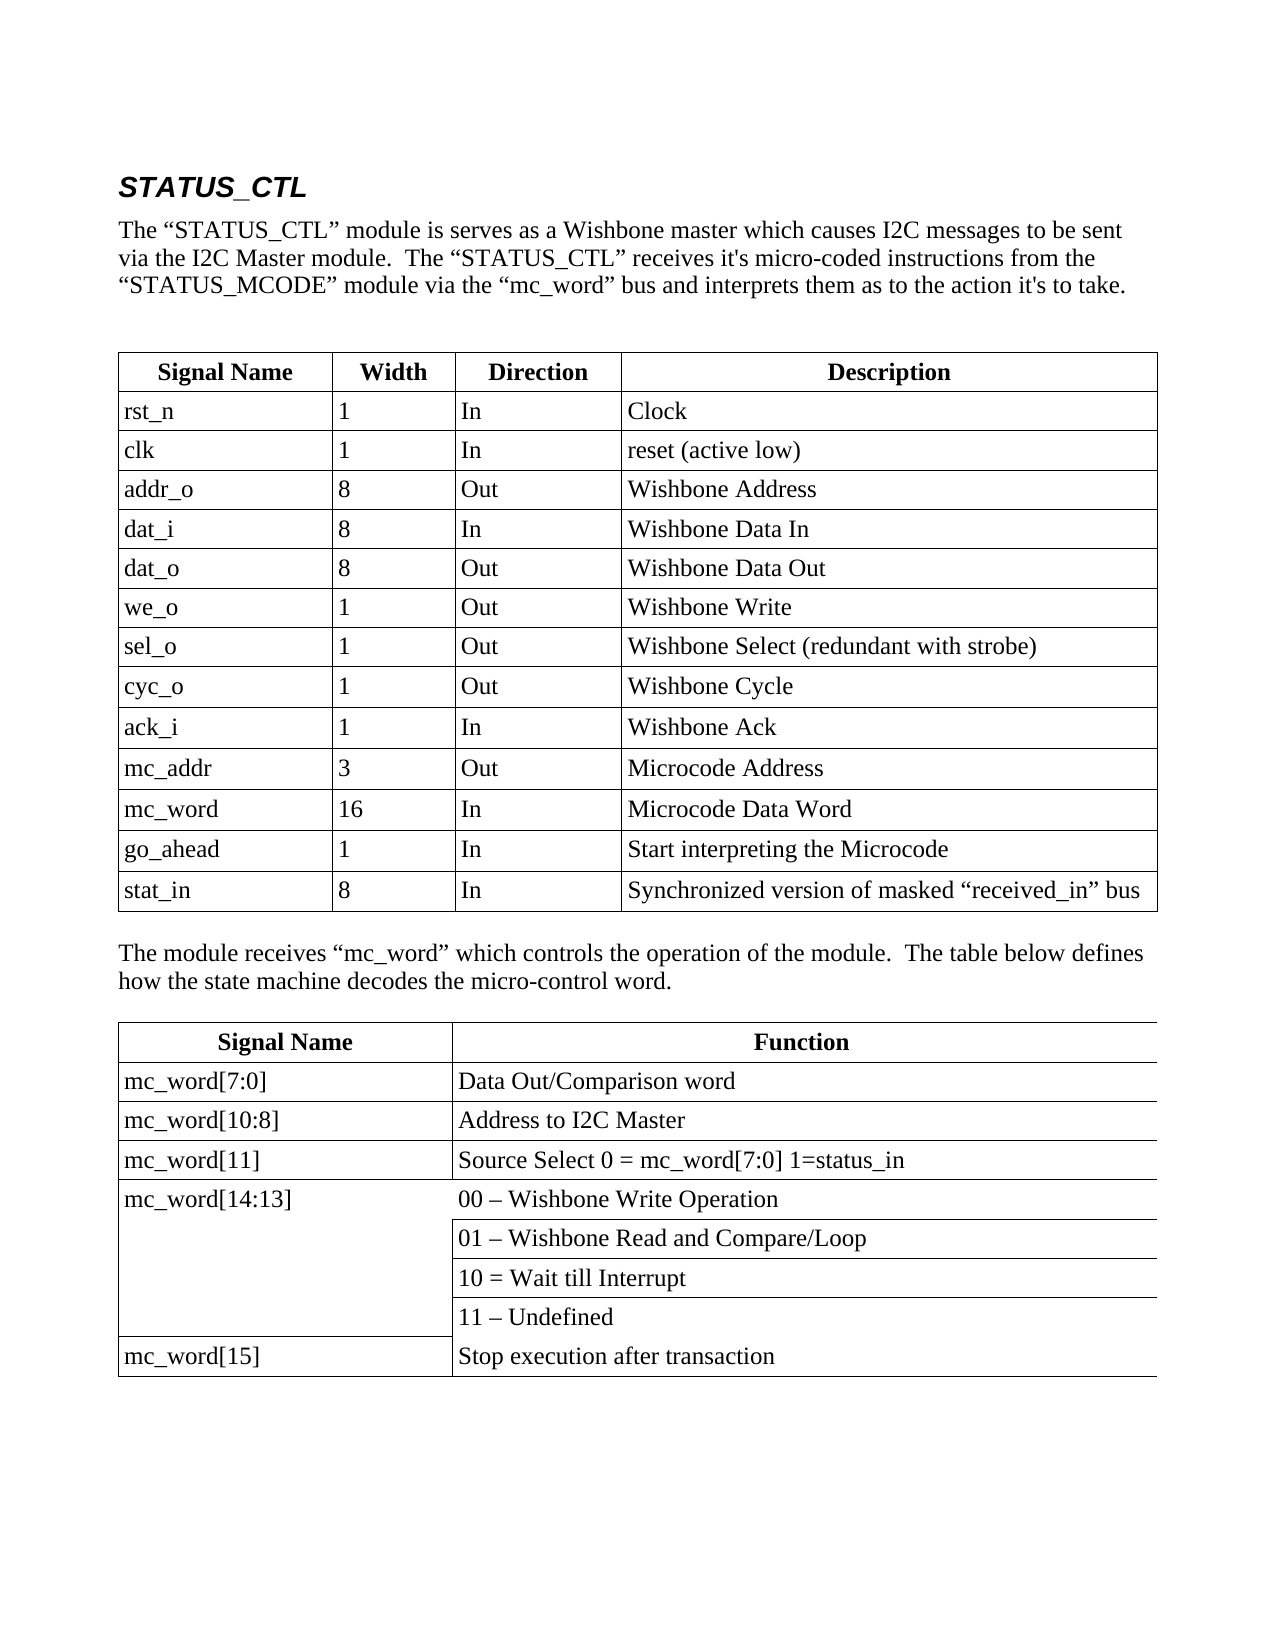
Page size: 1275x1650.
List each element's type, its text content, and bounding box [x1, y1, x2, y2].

table_cell In [456, 510, 621, 548]
table_cell In [456, 708, 621, 748]
table_cell dat_i [119, 510, 332, 548]
table_cell dat_o [119, 549, 332, 587]
table_cell cyc_o [119, 667, 332, 707]
table_cell mc_word[11] [119, 1141, 452, 1179]
table_cell mc_word [119, 790, 332, 830]
table_cell 1 [333, 431, 455, 469]
table_cell In [456, 431, 621, 469]
table_cell In [456, 790, 621, 830]
table_cell clk [119, 431, 332, 469]
table_header Direction [456, 353, 621, 391]
text The module receives “mc_word” which controls the operation of the module. The table below defines how the state machine decodes the micro-control word. [118, 939, 1157, 994]
table_cell 3 [333, 749, 455, 789]
table_cell stat_in [119, 872, 332, 911]
table_cell 16 [333, 790, 455, 830]
table_cell Microcode Address [622, 749, 1157, 789]
table_cell 1 [333, 392, 455, 430]
table_cell Out [456, 749, 621, 789]
table_cell reset (active low) [622, 431, 1157, 469]
table_cell Data Out/Comparison word [453, 1063, 1157, 1101]
table_cell Source Select 0 = mc_word[7:0] 1=status_in [453, 1141, 1157, 1179]
table_cell Out [456, 589, 621, 627]
table_cell 8 [333, 471, 455, 509]
table_header Description [622, 353, 1157, 391]
table_cell rst_n [119, 392, 332, 430]
table_cell sel_o [119, 628, 332, 666]
table_header Signal Name [119, 353, 332, 391]
table_cell we_o [119, 589, 332, 627]
table_cell In [456, 392, 621, 430]
table_cell Out [456, 628, 621, 666]
table_cell Address to I2C Master [453, 1102, 1157, 1140]
table_cell Out [456, 549, 621, 587]
table_cell 1 [333, 628, 455, 666]
table_cell 8 [333, 549, 455, 587]
table_cell In [456, 831, 621, 871]
table_cell Wishbone Data Out [622, 549, 1157, 587]
table_cell Start interpreting the Microcode [622, 831, 1157, 871]
table_cell Wishbone Data In [622, 510, 1157, 548]
table_cell 01 – Wishbone Read and Compare/Loop [453, 1220, 1157, 1258]
table_cell In [456, 872, 621, 911]
table_header 00 – Wishbone Write Operation [452, 1180, 1157, 1219]
table_cell mc_word[7:0] [119, 1063, 452, 1101]
table_cell Clock [622, 392, 1157, 430]
table_cell ack_i [119, 708, 332, 748]
table_header Width [333, 353, 455, 391]
table_cell 10 = Wait till Interrupt [453, 1259, 1157, 1297]
table_cell 11 – Undefined [453, 1298, 1157, 1336]
table_cell Stop execution after transaction [453, 1336, 1157, 1376]
table_cell Wishbone Select (redundant with strobe) [622, 628, 1157, 666]
table_cell mc_word[14:13] [119, 1180, 452, 1336]
subtitle STATUS_CTL [118, 171, 1157, 203]
table_cell mc_word[10:8] [119, 1102, 452, 1140]
table_cell 1 [333, 667, 455, 707]
table_header Function [453, 1023, 1157, 1062]
table_cell Out [456, 471, 621, 509]
table_cell Out [456, 667, 621, 707]
table_cell Wishbone Cycle [622, 667, 1157, 707]
table_cell Wishbone Address [622, 471, 1157, 509]
table_cell 1 [333, 708, 455, 748]
table_header Signal Name [119, 1023, 452, 1062]
table_cell go_ahead [119, 831, 332, 871]
text The “STATUS_CTL” module is serves as a Wishbone master which causes I2C messages to be sent via the I2C Master module. The “STATUS_CTL” receives it's micro-coded instructions from the “STATUS_MCODE” module via the “mc_word” bus and interprets them as to the action it's to take. [118, 216, 1157, 299]
table_cell addr_o [119, 471, 332, 509]
table_cell Wishbone Write [622, 589, 1157, 627]
table_cell Synchronized version of masked “received_in” bus [622, 872, 1157, 911]
table_cell mc_word[15] [119, 1337, 452, 1376]
table_cell 1 [333, 589, 455, 627]
table_cell 8 [333, 872, 455, 911]
table_cell 1 [333, 831, 455, 871]
table_cell Wishbone Ack [622, 708, 1157, 748]
table_cell mc_addr [119, 749, 332, 789]
table_cell Microcode Data Word [622, 790, 1157, 830]
table_cell 8 [333, 510, 455, 548]
